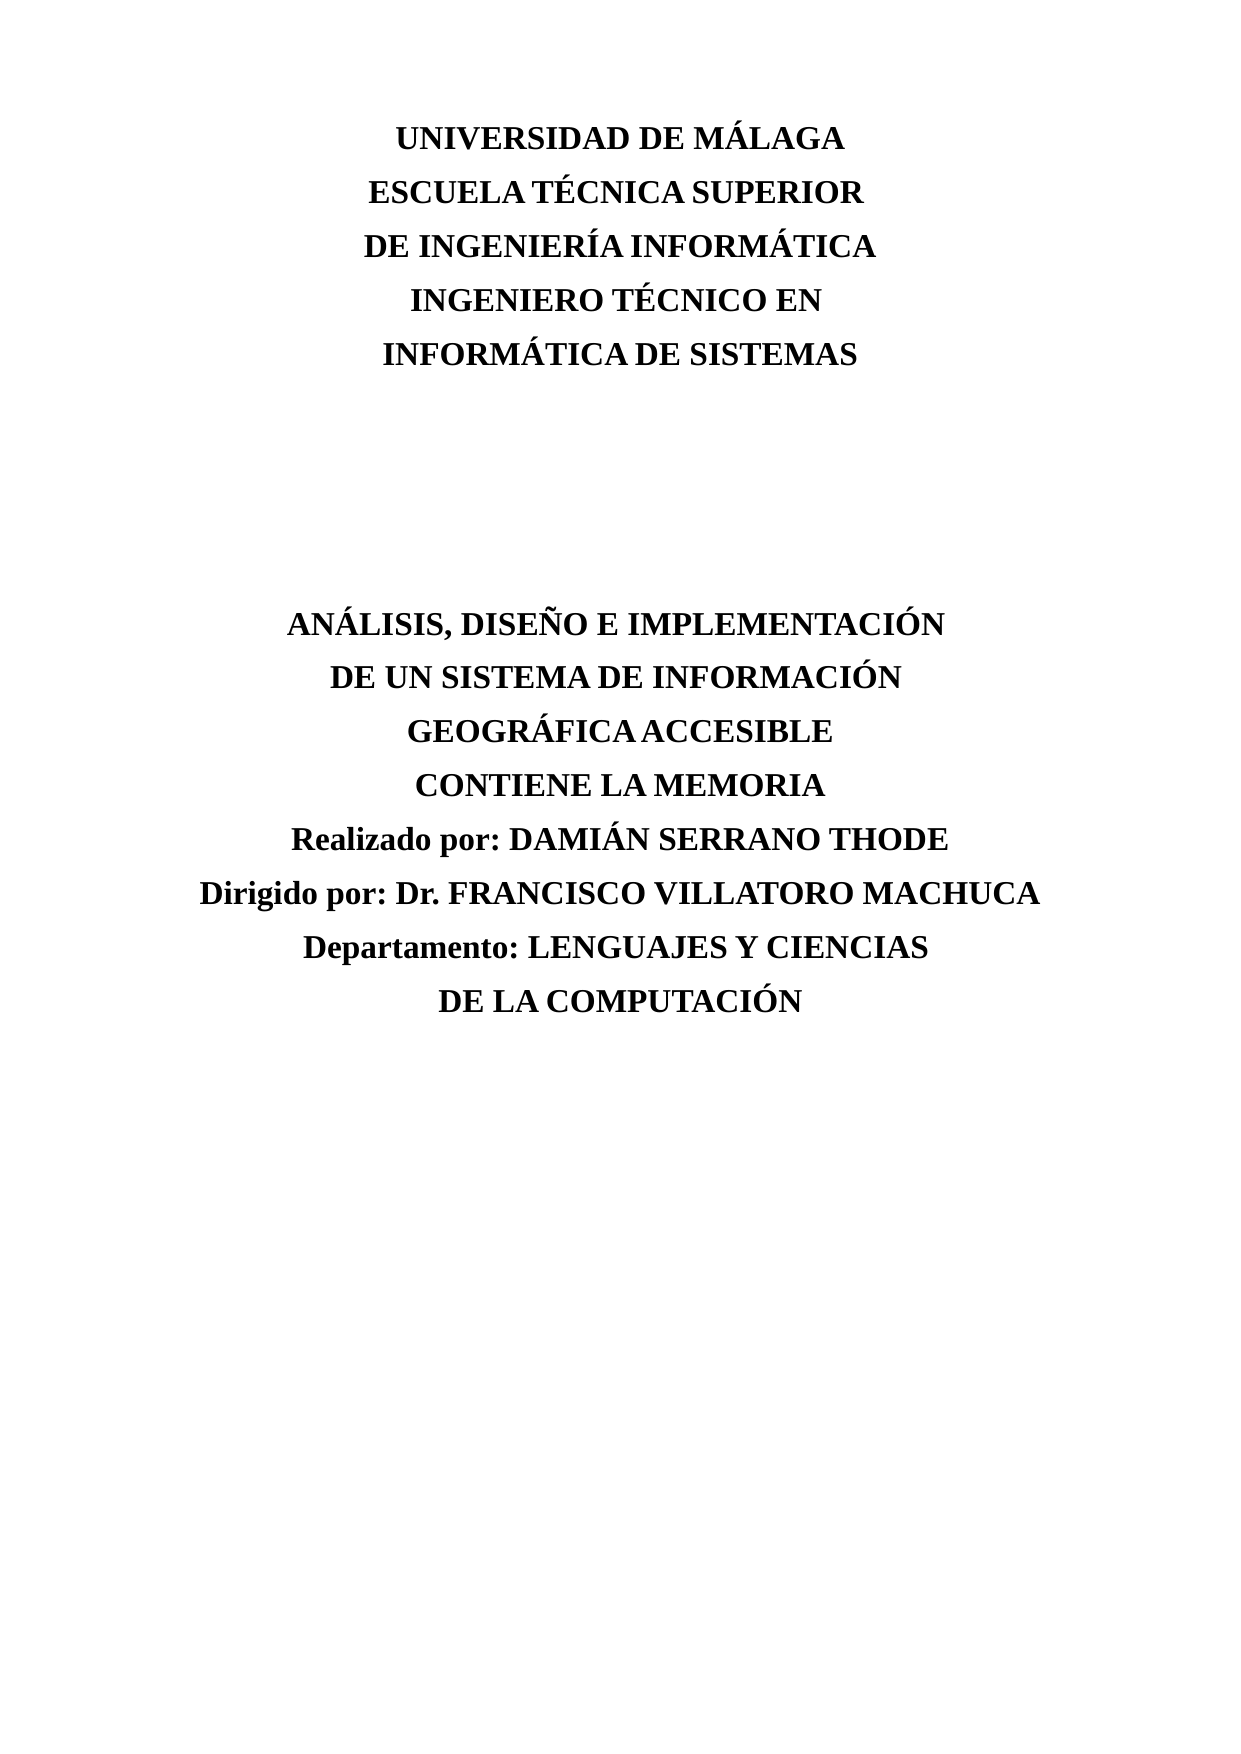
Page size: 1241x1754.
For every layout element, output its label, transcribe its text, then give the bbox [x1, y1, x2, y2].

text Departamento: LENGUAJES Y CIENCIAS [118, 927, 1122, 966]
text INGENIERO TÉCNICO EN [118, 280, 1122, 318]
text GEOGRÁFICA ACCESIBLE [118, 712, 1122, 750]
text CONTIENE LA MEMORIA [118, 766, 1122, 804]
text INFORMÁTICA DE SISTEMAS [118, 334, 1122, 372]
text DE INGENIERÍA INFORMÁTICA [118, 226, 1122, 264]
text UNIVERSIDAD DE MÁLAGA [118, 118, 1122, 156]
text ESCUELA TÉCNICA SUPERIOR [118, 172, 1122, 210]
text DE LA COMPUTACIÓN [118, 981, 1122, 1020]
text Realizado por: DAMIÁN SERRANO THODE [118, 819, 1122, 858]
text ANÁLISIS, DISEÑO E IMPLEMENTACIÓN [118, 604, 1122, 642]
text Dirigido por: Dr. FRANCISCO VILLATORO MACHUCA [118, 873, 1122, 912]
text DE UN SISTEMA DE INFORMACIÓN [118, 658, 1122, 696]
